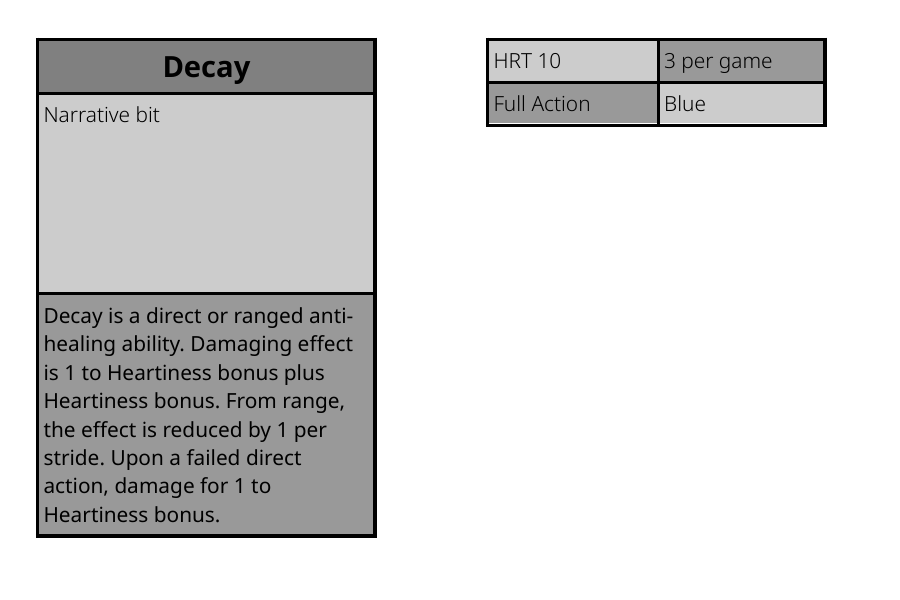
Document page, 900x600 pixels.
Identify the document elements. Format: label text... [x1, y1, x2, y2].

table_cell 3 per game [660, 41, 823, 81]
table_cell Narrative bit [39, 95, 373, 292]
table_cell HRT 10 [489, 41, 657, 81]
table_cell Blue [660, 84, 823, 123]
table_cell Full Action [489, 84, 657, 123]
table_cell Decay is a direct or ranged anti-healing ability. Damaging effect is 1 to Heartiness bonus plus Heartiness bonus. From range, the effect is reduced by 1 per stride. Upon a failed direct action, damage for 1 to Heartiness bonus. [39, 295, 373, 534]
table_header Decay [39, 41, 373, 92]
